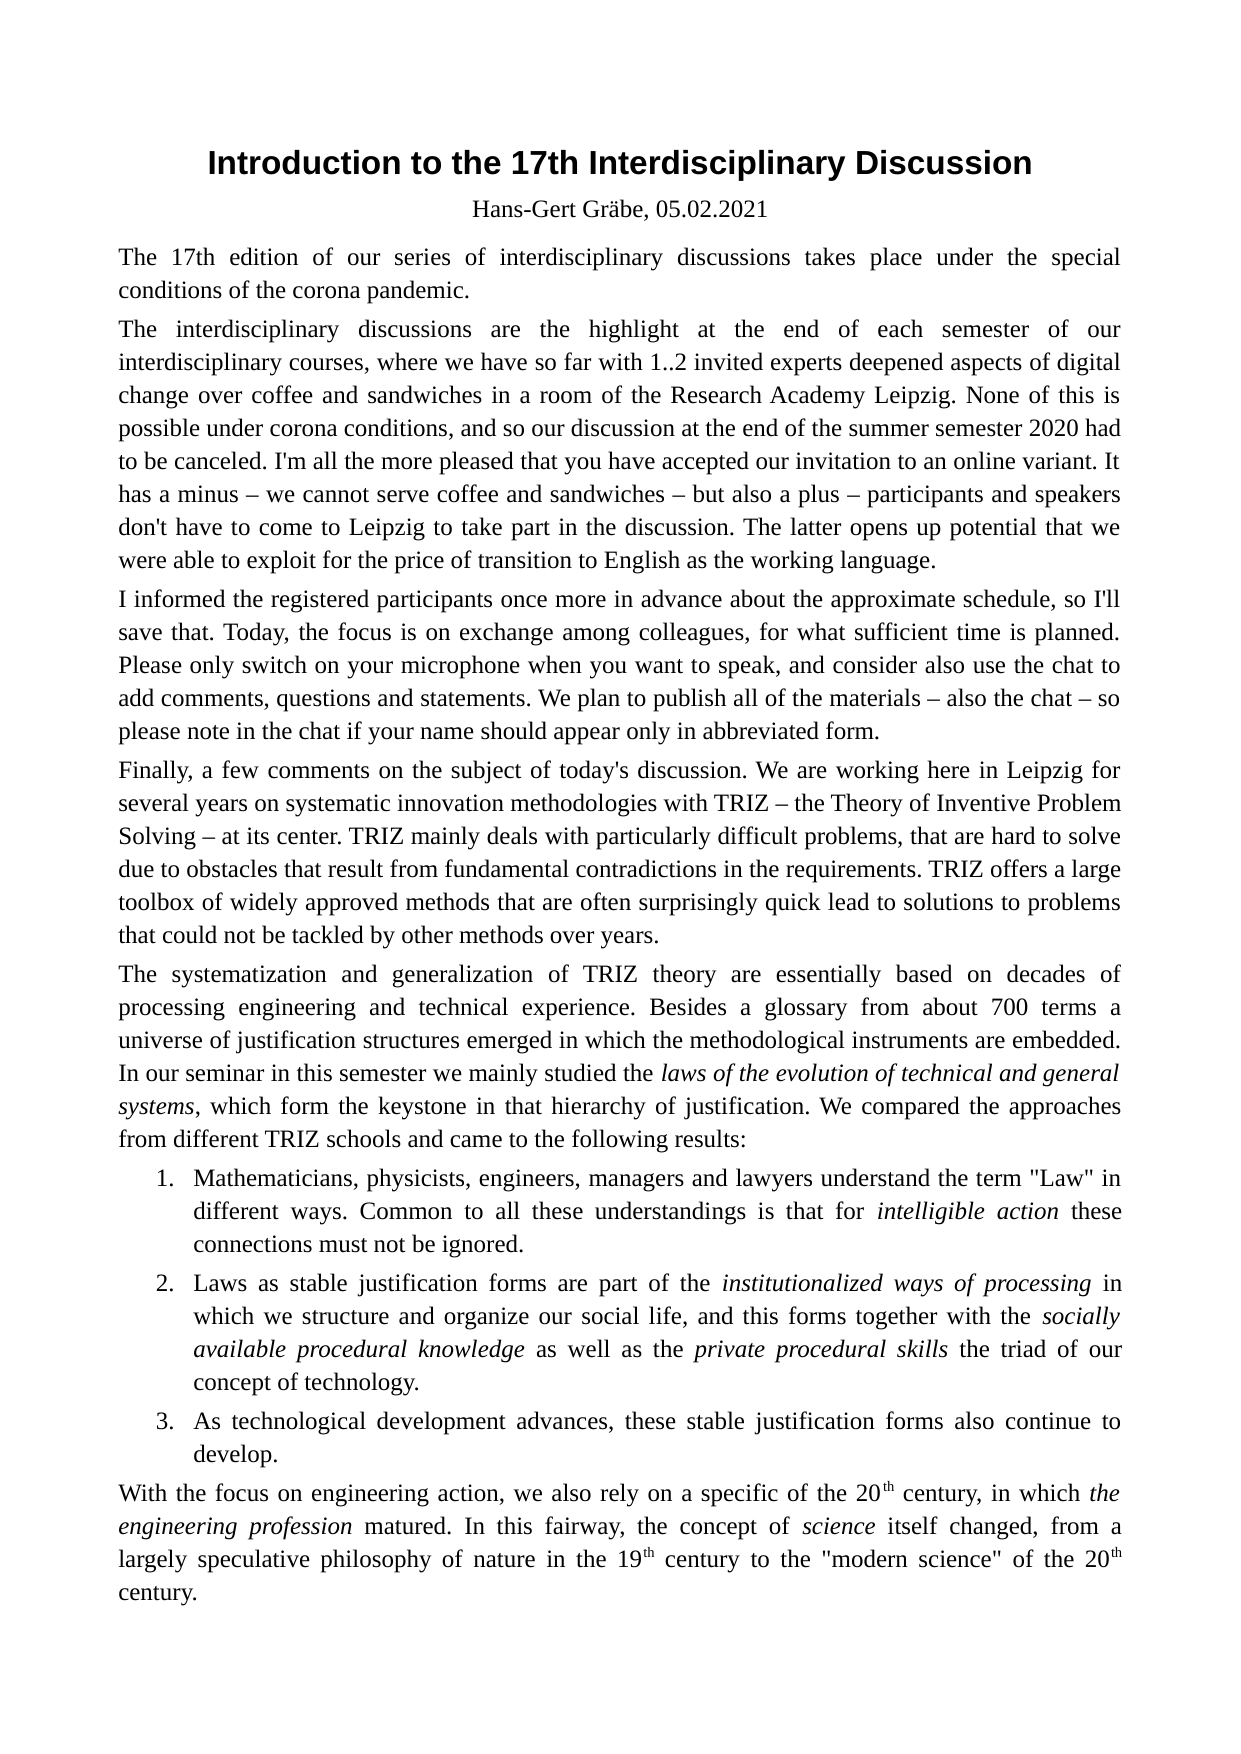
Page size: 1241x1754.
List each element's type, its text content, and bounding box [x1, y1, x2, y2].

text Hans-Gert Gräbe, 05.02.2021 [118, 194, 1122, 223]
text With the focus on engineering action, we also rely on a specific of the 20th century, in which the engineering profession matured. In this fairway, the concept of science itself changed, from a largely speculative philosophy of nature in the 19th century to the "modern science" of the 20th century. [118, 1478, 1122, 1606]
text Finally, a few comments on the subject of today's discussion. We are working here in Leipzig for several years on systematic innovation methodologies with TRIZ – the Theory of Inventive Problem Solving – at its center. TRIZ mainly deals with particularly difficult problems, that are hard to solve due to obstacles that result from fundamental contradictions in the requirements. TRIZ offers a large toolbox of widely approved methods that are often surprisingly quick lead to solutions to problems that could not be tackled by other methods over years. [118, 755, 1122, 949]
list Mathematicians, physicists, engineers, managers and lawyers understand the term "Law" in different ways. Common to all these understandings is that for intelligible action these connections must not be ignored. [156, 1163, 1122, 1258]
text The systematization and generalization of TRIZ theory are essentially based on decades of processing engineering and technical experience. Besides a glossary from about 700 terms a universe of justification structures emerged in which the methodological instruments are embedded. In our seminar in this semester we mainly studied the laws of the evolution of technical and general systems, which form the keystone in that hierarchy of justification. We compared the approaches from different TRIZ schools and came to the following results: [118, 959, 1122, 1153]
title Introduction to the 17th Interdisciplinary Discussion [118, 143, 1122, 182]
text The interdisciplinary discussions are the highlight at the end of each semester of our interdisciplinary courses, where we have so far with 1..2 invited experts deepened aspects of digital change over coffee and sandwiches in a room of the Research Academy Leipzig. None of this is possible under corona conditions, and so our discussion at the end of the summer semester 2020 had to be canceled. I'm all the more pleased that you have accepted our invitation to an online variant. It has a minus – we cannot serve coffee and sandwiches – but also a plus – participants and speakers don't have to come to Leipzig to take part in the discussion. The latter opens up potential that we were able to exploit for the price of transition to English as the working language. [118, 314, 1122, 573]
text The 17th edition of our series of interdisciplinary discussions takes place under the special conditions of the corona pandemic. [118, 242, 1122, 303]
text I informed the registered participants once more in advance about the approximate schedule, so I'll save that. Today, the focus is on exchange among colleagues, for what sufficient time is planned. Please only switch on your microphone when you want to speak, and consider also use the chat to add comments, questions and statements. We plan to publish all of the materials – also the chat – so please note in the chat if your name should appear only in abbreviated form. [118, 584, 1122, 744]
list Laws as stable justification forms are part of the institutionalized ways of processing in which we structure and organize our social life, and this forms together with the socially available procedural knowledge as well as the private procedural skills the triad of our concept of technology. [156, 1268, 1122, 1396]
list As technological development advances, these stable justification forms also continue to develop. [156, 1406, 1122, 1468]
